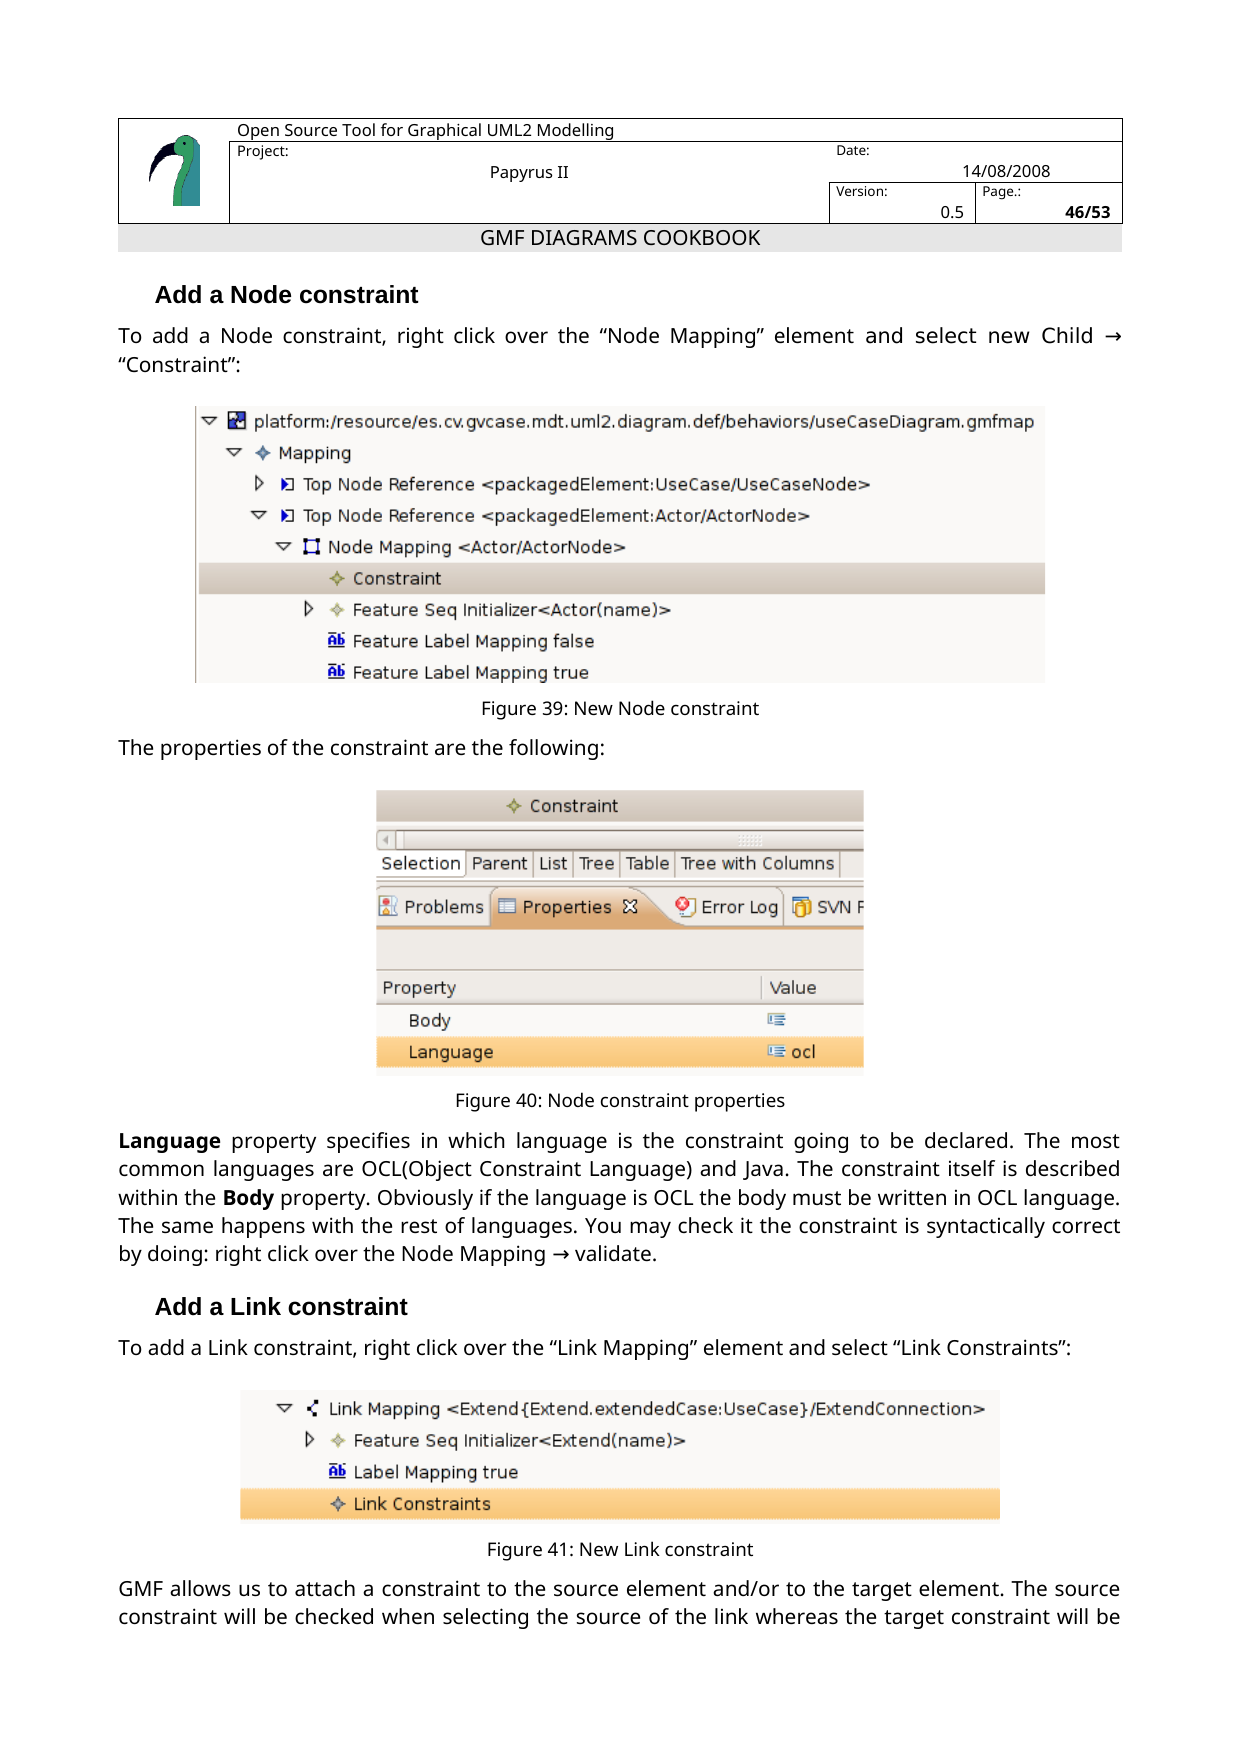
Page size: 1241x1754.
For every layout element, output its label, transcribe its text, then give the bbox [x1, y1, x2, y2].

picture [240, 1390, 1000, 1524]
text Figure 40: Node constraint properties [118, 1088, 1122, 1113]
picture [376, 790, 864, 1076]
text To add a Node constraint, right click over the “Node Mapping” element and select new Child → “Constraint”: [118, 321, 1122, 378]
text Figure 39: New Node constraint [118, 695, 1122, 721]
picture [195, 406, 1045, 683]
subtitle Add a Link constraint [118, 1293, 1122, 1321]
text To add a Link constraint, right click over the “Link Mapping” element and select “Link Constraints”: [118, 1333, 1122, 1362]
text Figure 41: New Link constraint [118, 1536, 1122, 1561]
subtitle Add a Node constraint [118, 281, 1122, 309]
text The properties of the constraint are the following: [118, 733, 1122, 762]
text GMF allows us to attach a constraint to the source element and/or to the target element. The source constraint will be checked when selecting the source of the link whereas the target constraint will be [118, 1574, 1122, 1631]
picture [147, 133, 201, 209]
text Language property specifies in which language is the constraint going to be declared. The most common languages are OCL(Object Constraint Language) and Java. The constraint itself is described within the Body property. Obviously if the language is OCL the body must be written in OCL language. The same happens with the rest of languages. You may check it the constraint is syntactically correct by doing: right click over the Node Mapping → validate. [118, 1126, 1122, 1268]
